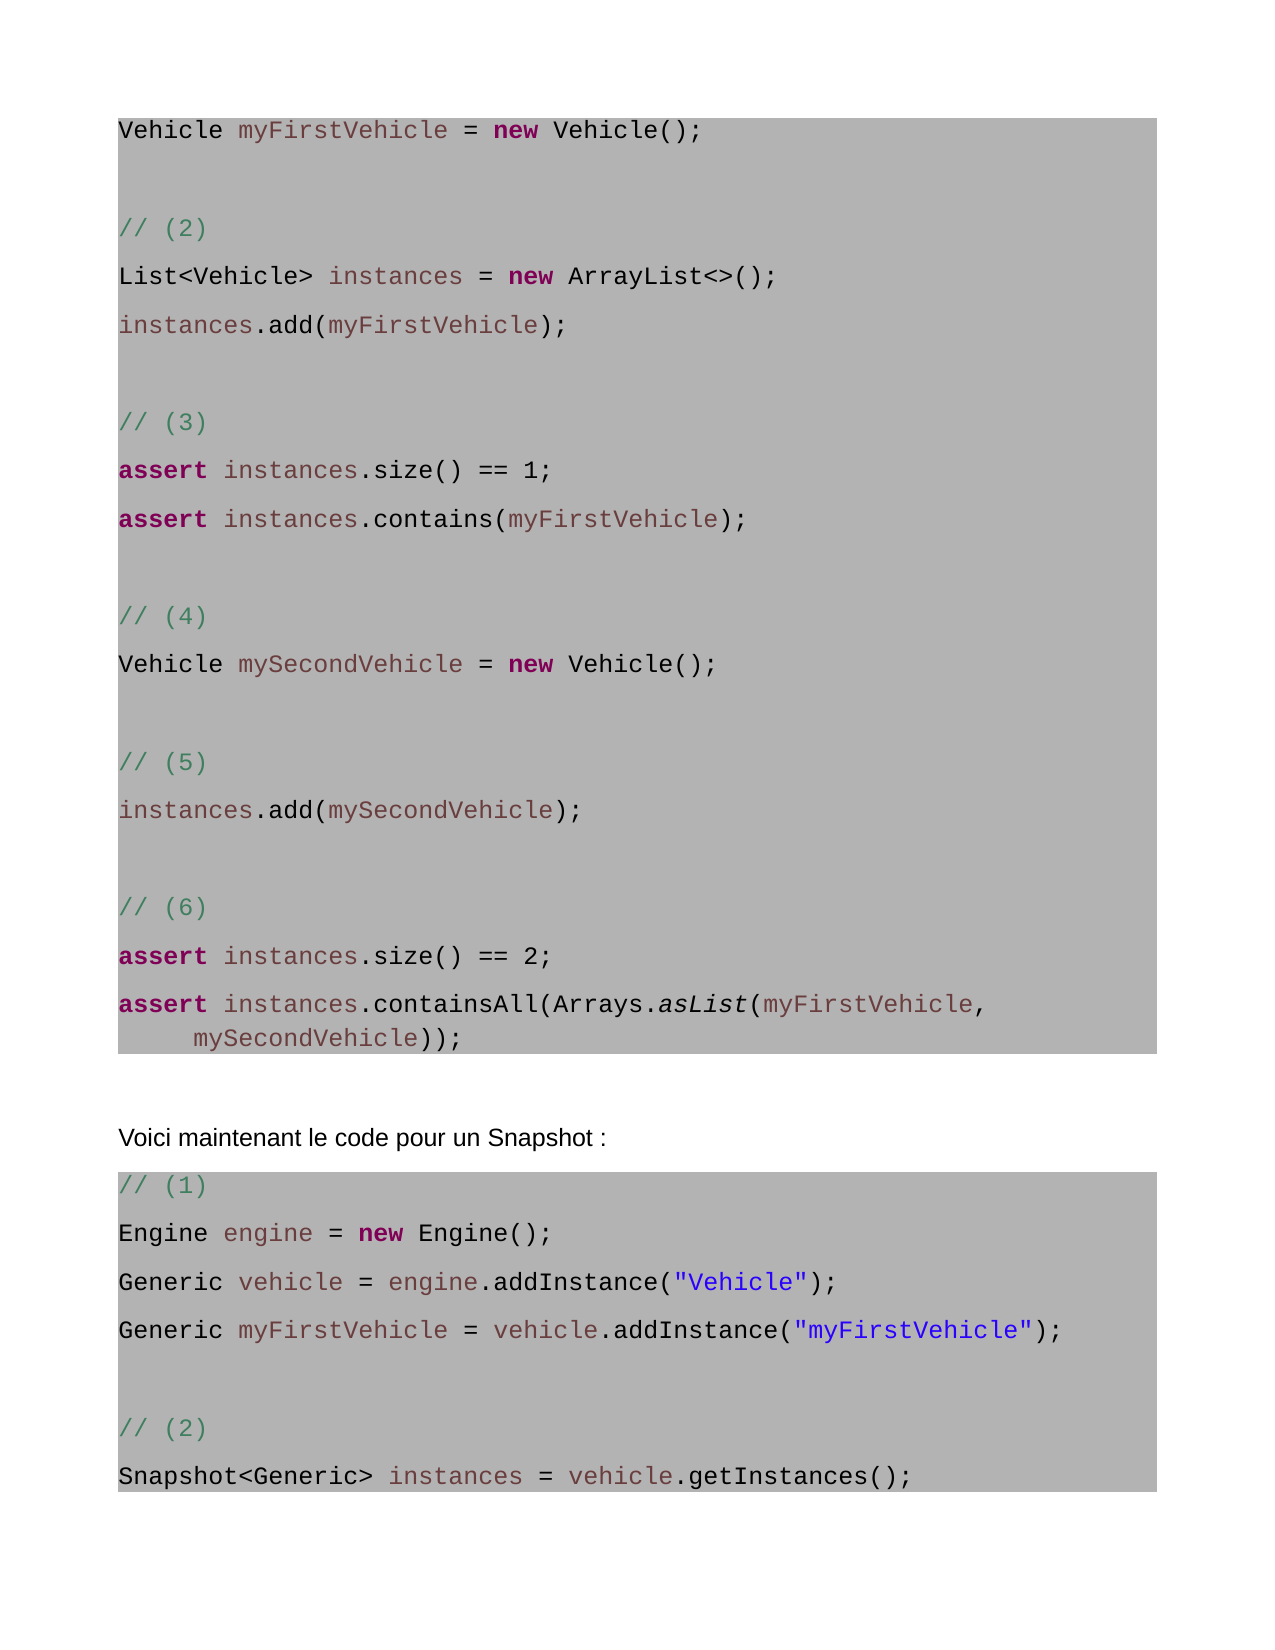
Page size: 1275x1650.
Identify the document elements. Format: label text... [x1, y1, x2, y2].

text Voici maintenant le code pour un Snapshot : [118, 1123, 1157, 1152]
text instances.add(mySecondVehicle); [118, 798, 1157, 826]
text // (2) [118, 1415, 1157, 1443]
text Engine engine = new Engine(); [118, 1221, 1157, 1249]
text instances.add(myFirstVehicle); [118, 312, 1157, 341]
text assert instances.size() == 1; [118, 458, 1157, 486]
text Generic myFirstVehicle = vehicle.addInstance("myFirstVehicle"); [118, 1318, 1157, 1346]
text Vehicle myFirstVehicle = new Vehicle(); [118, 118, 1157, 146]
text // (4) [118, 603, 1157, 632]
text // (2) [118, 215, 1157, 243]
text // (6) [118, 895, 1157, 923]
text // (3) [118, 409, 1157, 438]
text Vehicle mySecondVehicle = new Vehicle(); [118, 652, 1157, 680]
text // (1) [118, 1172, 1157, 1201]
text assert instances.size() == 2; [118, 943, 1157, 972]
text Snapshot<Generic> instances = vehicle.getInstances(); [118, 1464, 1157, 1492]
text List<Vehicle> instances = new ArrayList<>(); [118, 264, 1157, 292]
text Generic vehicle = engine.addInstance("Vehicle"); [118, 1269, 1157, 1298]
text assert instances.containsAll(Arrays.asList(myFirstVehicle, mySecondVehicle)); [118, 992, 1157, 1054]
text assert instances.contains(myFirstVehicle); [118, 506, 1157, 535]
text // (5) [118, 749, 1157, 777]
